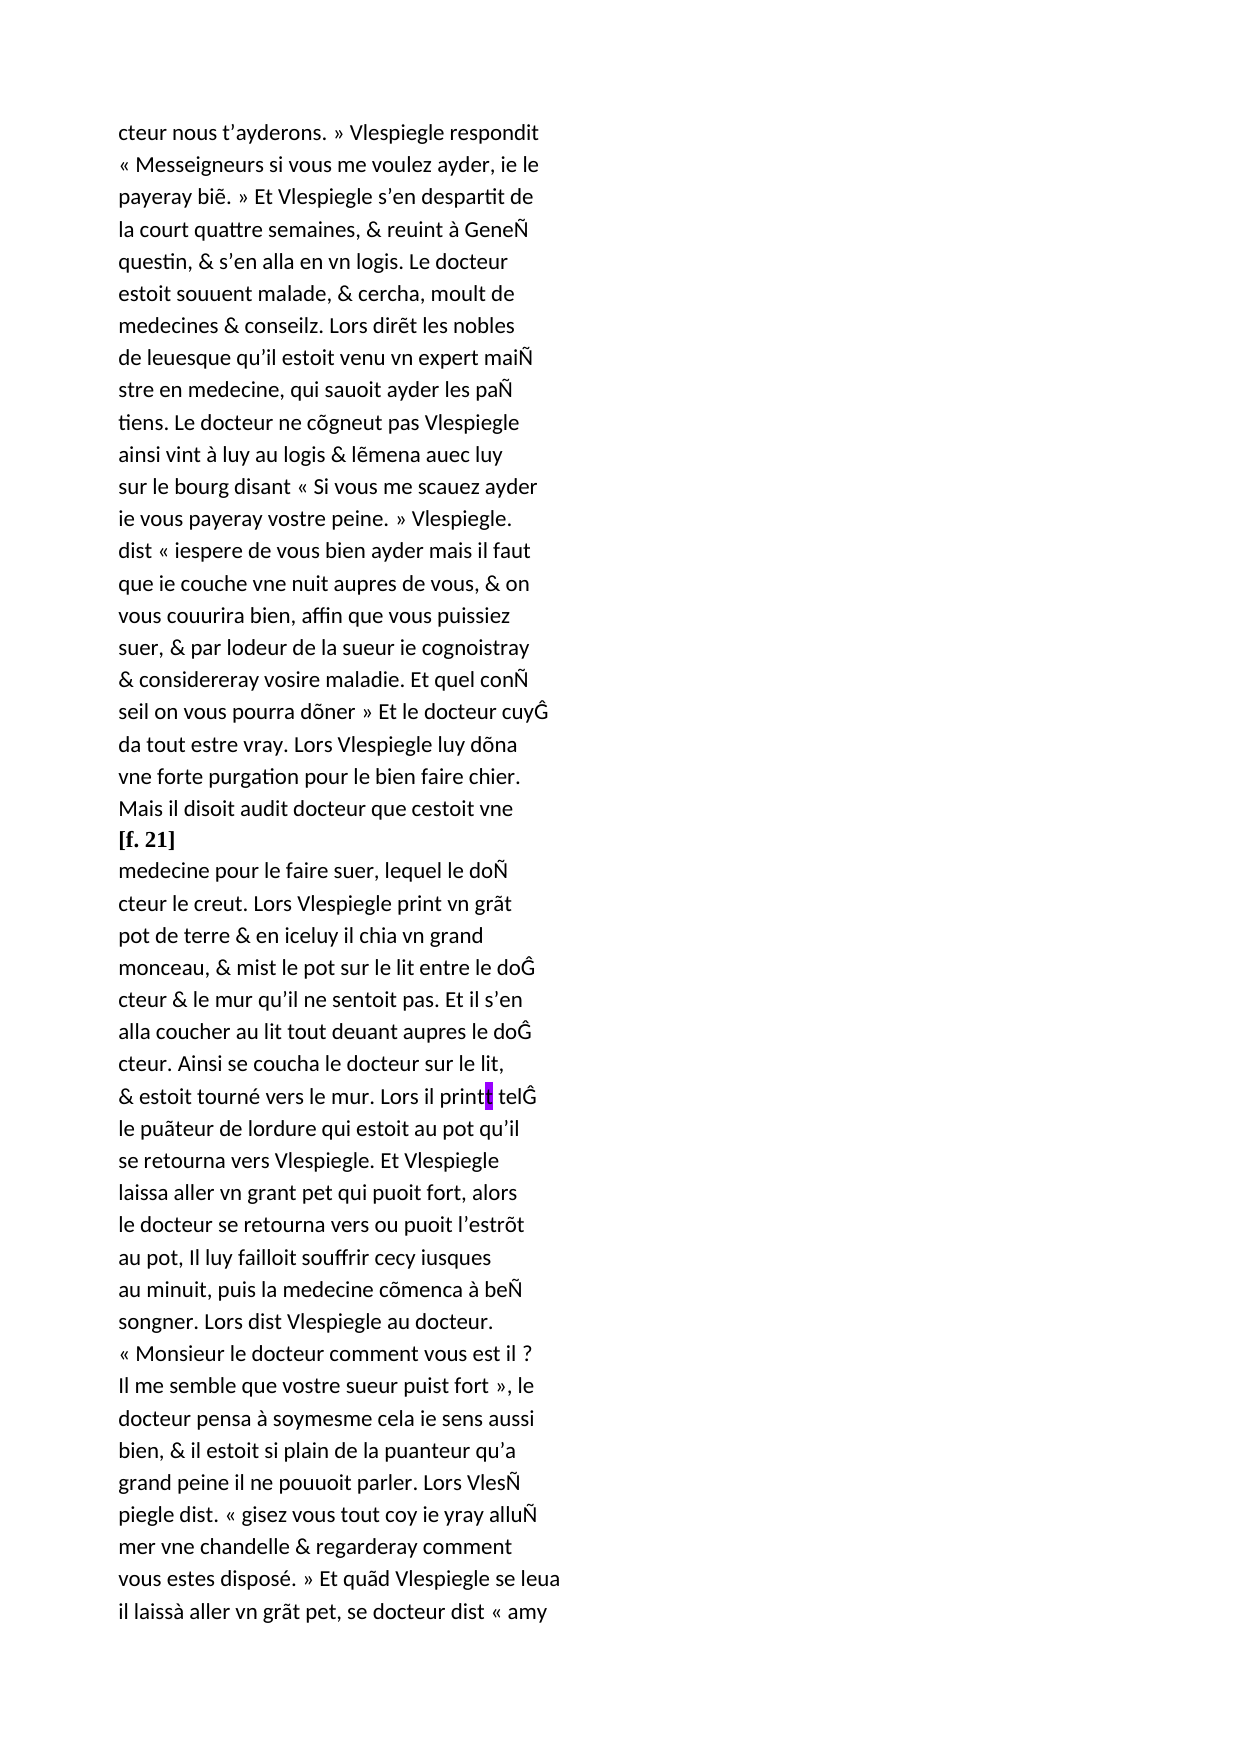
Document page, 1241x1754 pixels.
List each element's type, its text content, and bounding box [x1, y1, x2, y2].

text cteur nous t’ayderons. » Vlespiegle respondit « Messeigneurs si vous me voulez ayder, ie le payeray biẽ. » Et Vlespiegle s’en despartit de la court quattre semaines, & reuint à GeneÑ questin, & s’en alla en vn logis. Le docteur estoit souuent malade, & cercha, moult de medecines & conseilz. Lors dirẽt les nobles de leuesque qu’il estoit venu vn expert maiÑ stre en medecine, qui sauoit ayder les paÑ tiens. Le docteur ne cõgneut pas Vlespiegle ainsi vint à luy au logis & lẽmena auec luy sur le bourg disant « Si vous me scauez ayder ie vous payeray vostre peine. » Vlespiegle. dist « iespere de vous bien ayder mais il faut que ie couche vne nuit aupres de vous, & on vous couurira bien, affin que vous puissiez suer, & par lodeur de la sueur ie cognoistray & considereray vosire maladie. Et quel conÑ seil on vous pourra dõner » Et le docteur cuyĜ da tout estre vray. Lors Vlespiegle luy dõna vne forte purgation pour le bien faire chier. Mais il disoit audit docteur que cestoit vne [f. 21] medecine pour le faire suer, lequel le doÑ cteur le creut. Lors Vlespiegle print vn grãt pot de terre & en iceluy il chia vn grand monceau, & mist le pot sur le lit entre le doĜ cteur & le mur qu’il ne sentoit pas. Et il s’en alla coucher au lit tout deuant aupres le doĜ cteur. Ainsi se coucha le docteur sur le lit, & estoit tourné vers le mur. Lors il printt telĜ le puãteur de lordure qui estoit au pot qu’il se retourna vers Vlespiegle. Et Vlespiegle laissa aller vn grant pet qui puoit fort, alors le docteur se retourna vers ou puoit l’estrõt au pot, Il luy failloit souffrir cecy iusques au minuit, puis la medecine cõmenca à beÑ songner. Lors dist Vlespiegle au docteur. « Monsieur le docteur comment vous est il ? Il me semble que vostre sueur puist fort », le docteur pensa à soymesme cela ie sens aussi bien, & il estoit si plain de la puanteur qu’a grand peine il ne pouuoit parler. Lors VlesÑ piegle dist. « gisez vous tout coy ie yray alluÑ mer vne chandelle & regarderay comment vous estes disposé. » Et quãd Vlespiegle se leua il laissà aller vn grãt pet, se docteur dist « amy [118, 118, 1122, 1625]
